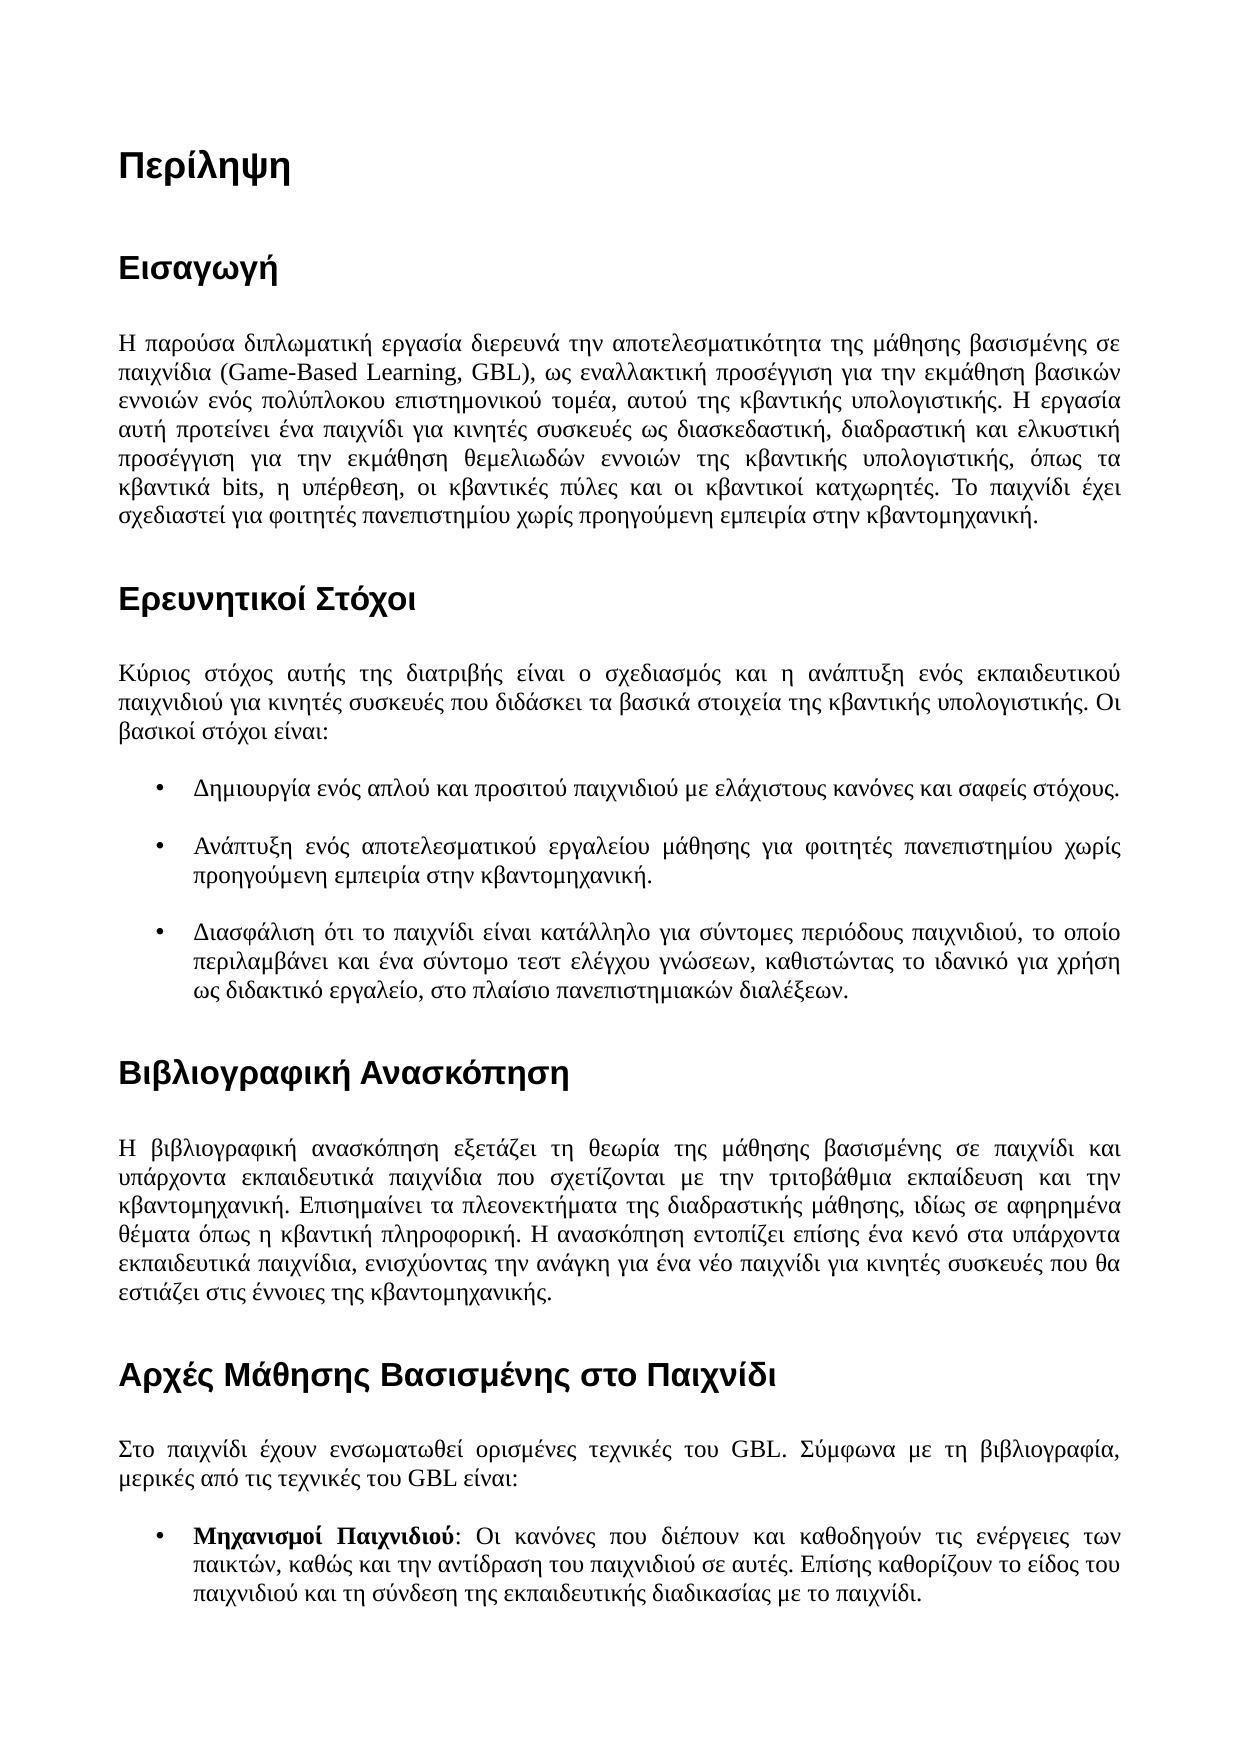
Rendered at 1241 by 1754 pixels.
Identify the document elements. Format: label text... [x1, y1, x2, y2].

subtitle Εισαγωγή [118, 248, 1122, 287]
subtitle Ερευνητικοί Στόχοι [118, 579, 1122, 617]
text Η βιβλιογραφική ανασκόπηση εξετάζει τη θεωρία της μάθησης βασισμένης σε παιχνίδι και υπάρχοντα εκπαιδευτικά παιχνίδια που σχετίζονται με την τριτοβάθμια εκπαίδευση και την κβαντομηχανική. Επισημαίνει τα πλεονεκτήματα της διαδραστικής μάθησης, ιδίως σε αφηρημένα θέματα όπως η κβαντική πληροφορική. Η ανασκόπηση εντοπίζει επίσης ένα κενό στα υπάρχοντα εκπαιδευτικά παιχνίδια, ενισχύοντας την ανάγκη για ένα νέο παιχνίδι για κινητές συσκευές που θα εστιάζει στις έννοιες της κβαντομηχανικής. [118, 1133, 1122, 1305]
subtitle Αρχές Μάθησης Βασισμένης στο Παιχνίδι [118, 1355, 1122, 1393]
text Στο παιχνίδι έχουν ενσωματωθεί ορισμένες τεχνικές του GBL. Σύμφωνα με τη βιβλιογραφία, μερικές από τις τεχνικές του GBL είναι: [118, 1434, 1122, 1492]
text Κύριος στόχος αυτής της διατριβής είναι ο σχεδιασμός και η ανάπτυξη ενός εκπαιδευτικού παιχνιδιού για κινητές συσκευές που διδάσκει τα βασικά στοιχεία της κβαντικής υπολογιστικής. Οι βασικοί στόχοι είναι: [118, 658, 1122, 745]
text Η παρούσα διπλωματική εργασία διερευνά την αποτελεσματικότητα της μάθησης βασισμένης σε παιχνίδια (Game-Based Learning, GBL), ως εναλλακτική προσέγγιση για την εκμάθηση βασικών εννοιών ενός πολύπλοκου επιστημονικού τομέα, αυτού της κβαντικής υπολογιστικής. Η εργασία αυτή προτείνει ένα παιχνίδι για κινητές συσκευές ως διασκεδαστική, διαδραστική και ελκυστική προσέγγιση για την εκμάθηση θεμελιωδών εννοιών της κβαντικής υπολογιστικής, όπως τα κβαντικά bits, η υπέρθεση, οι κβαντικές πύλες και οι κβαντικοί κατχωρητές. Το παιχνίδι έχει σχεδιαστεί για φοιτητές πανεπιστημίου χωρίς προηγούμενη εμπειρία στην κβαντομηχανική. [118, 328, 1122, 529]
list Δημιουργία ενός απλού και προσιτού παιχνιδιού με ελάχιστους κανόνες και σαφείς στόχους. [156, 773, 1122, 802]
list Διασφάλιση ότι το παιχνίδι είναι κατάλληλο για σύντομες περιόδους παιχνιδιού, το οποίο περιλαμβάνει και ένα σύντομο τεστ ελέγχου γνώσεων, καθιστώντας το ιδανικό για χρήση ως διδακτικό εργαλείο, στο πλαίσιο πανεπιστημιακών διαλέξεων. [156, 917, 1122, 1003]
list Ανάπτυξη ενός αποτελεσματικού εργαλείου μάθησης για φοιτητές πανεπιστημίου χωρίς προηγούμενη εμπειρία στην κβαντομηχανική. [156, 831, 1122, 888]
subtitle Βιβλιογραφική Ανασκόπηση [118, 1053, 1122, 1092]
list Μηχανισμοί Παιχνιδιού: Οι κανόνες που διέπουν και καθοδηγούν τις ενέργειες των παικτών, καθώς και την αντίδραση του παιχνιδιού σε αυτές. Επίσης καθορίζουν το είδος του παιχνιδιού και τη σύνδεση της εκπαιδευτικής διαδικασίας με το παιχνίδι. [156, 1521, 1122, 1607]
subtitle Περίληψη [118, 143, 1122, 186]
